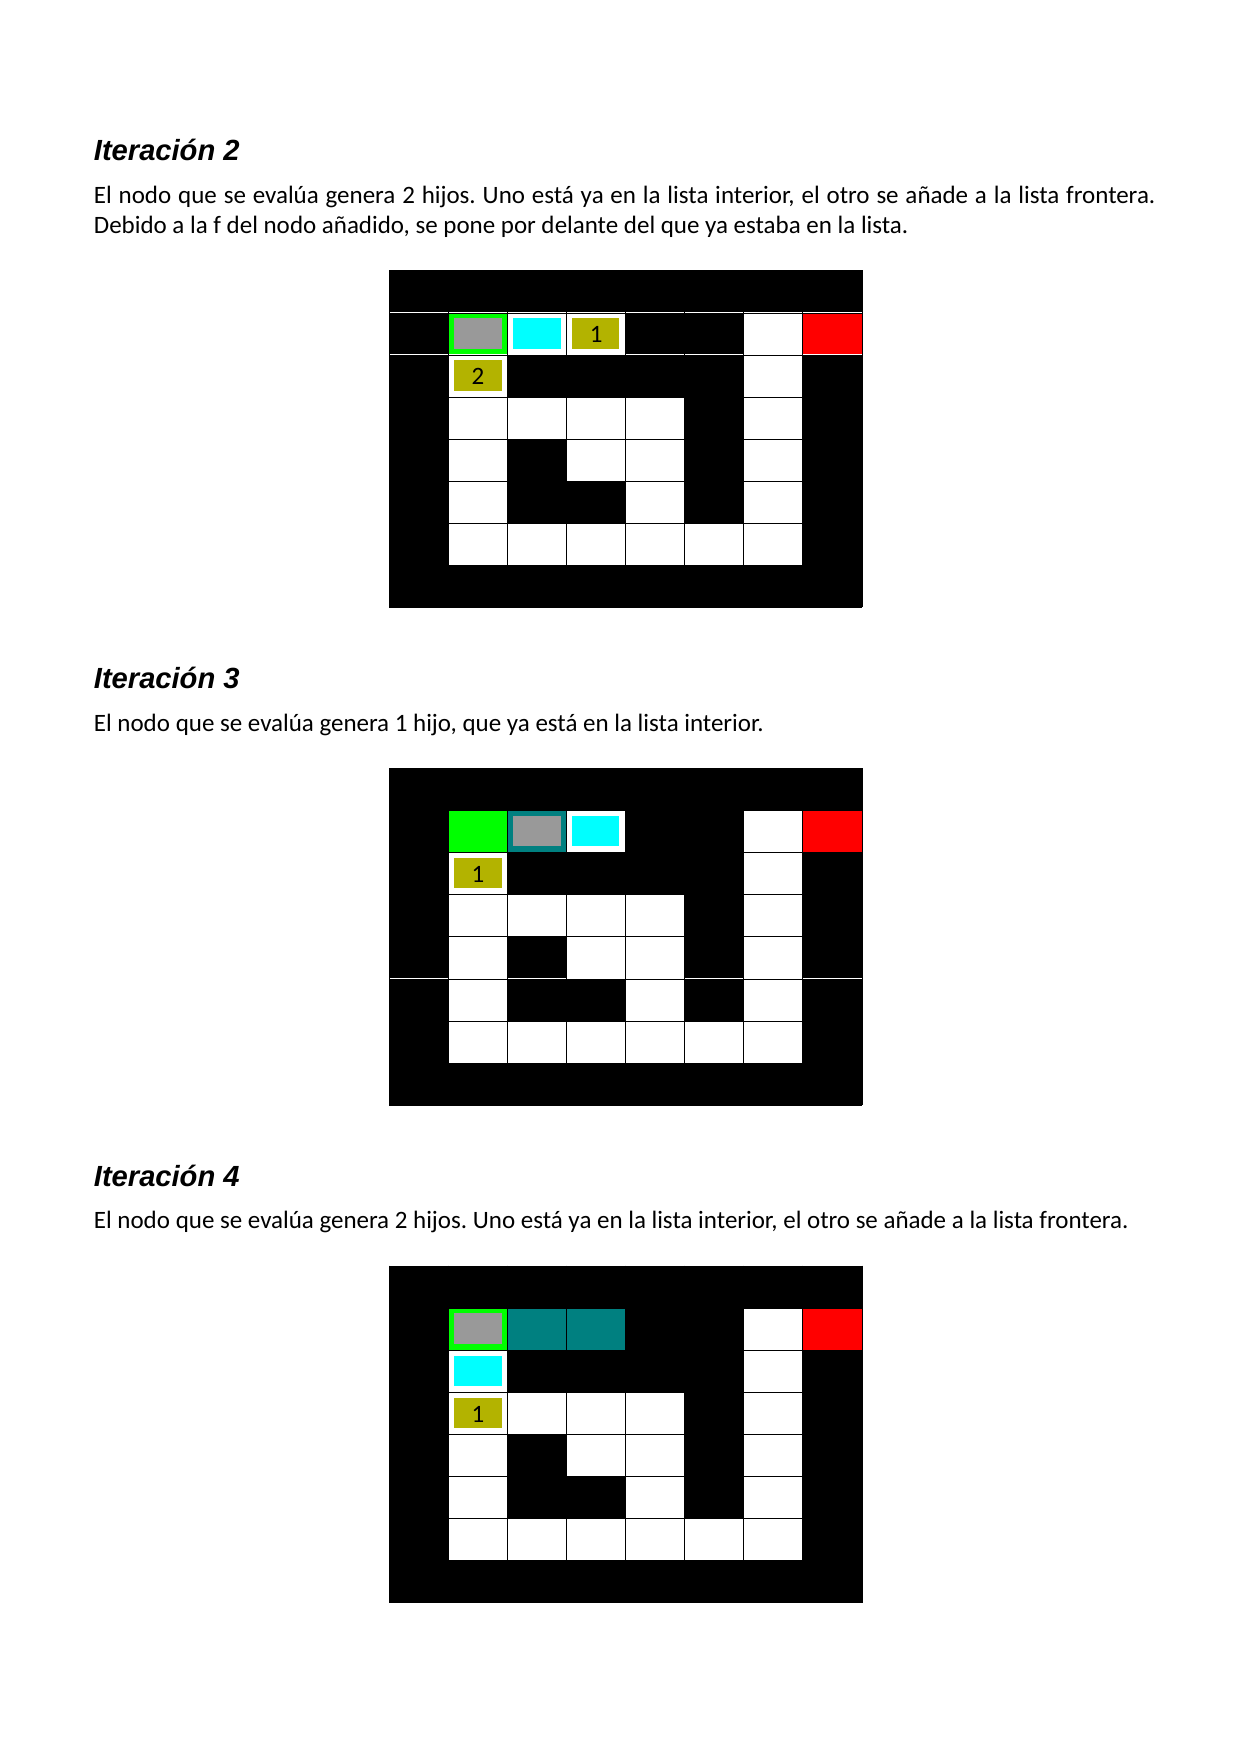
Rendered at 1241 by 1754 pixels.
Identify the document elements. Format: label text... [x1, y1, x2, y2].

table_cell [744, 853, 802, 894]
table_cell [508, 1351, 566, 1392]
table_cell [449, 482, 507, 523]
table_cell [449, 1561, 507, 1602]
table_cell [390, 1309, 448, 1350]
table_cell [567, 1561, 625, 1602]
table_cell [803, 566, 862, 607]
table_cell [508, 398, 566, 439]
table_cell [567, 566, 625, 607]
table_header [567, 769, 625, 810]
table_cell [390, 895, 448, 936]
table_header [626, 1267, 684, 1308]
table_cell [508, 1064, 566, 1105]
table_cell [508, 1309, 566, 1350]
table_cell [567, 1435, 625, 1476]
table_cell [449, 1477, 507, 1518]
table_cell [567, 440, 625, 481]
table_cell [803, 398, 862, 439]
table_cell [390, 566, 448, 607]
table_cell [626, 1064, 684, 1105]
table_cell [508, 356, 566, 397]
table_cell [390, 314, 448, 354]
table_cell [685, 524, 743, 565]
table_cell [744, 937, 802, 978]
table_cell [567, 1519, 625, 1560]
table_header [744, 271, 802, 312]
table_cell [449, 1022, 507, 1063]
table_cell [626, 1351, 684, 1392]
table_cell [803, 937, 862, 978]
table_cell [449, 1435, 507, 1476]
table_cell [744, 1519, 802, 1560]
table_cell [449, 566, 507, 607]
table_cell [508, 566, 566, 607]
table_cell [626, 1393, 684, 1434]
table_cell [803, 895, 862, 936]
table_cell [626, 853, 684, 894]
table_cell 1 [567, 314, 625, 354]
table_cell [685, 1561, 743, 1602]
table_cell [567, 398, 625, 439]
table_cell [803, 853, 862, 894]
table_header [626, 271, 684, 312]
table_cell [626, 1519, 684, 1560]
table_cell [626, 440, 684, 481]
table_cell [803, 1435, 862, 1476]
table_cell [803, 1519, 862, 1560]
table_header [803, 769, 862, 810]
table_cell [803, 482, 862, 523]
table_cell [626, 1022, 684, 1063]
table_cell [744, 314, 802, 354]
table_cell [744, 1351, 802, 1392]
table_header [508, 271, 566, 312]
table_cell [626, 314, 684, 354]
table_header [744, 769, 802, 810]
table_cell [744, 566, 802, 607]
table_cell [744, 398, 802, 439]
table_cell [390, 980, 448, 1021]
table_cell [744, 482, 802, 523]
text El nodo que se evalúa genera 2 hijos. Uno está ya en la lista interior, el otro se añade a la lista frontera. [94, 1204, 1157, 1235]
table_cell [390, 1022, 448, 1063]
table_cell [449, 937, 507, 978]
table_cell [744, 440, 802, 481]
table_cell [744, 1477, 802, 1518]
table_cell [567, 937, 625, 978]
table_cell [685, 566, 743, 607]
table_cell [567, 1309, 625, 1350]
table_cell [803, 980, 862, 1021]
table_cell [390, 1393, 448, 1434]
text El nodo que se evalúa genera 1 hijo, que ya está en la lista interior. [94, 707, 1157, 737]
table_cell [449, 398, 507, 439]
table_cell [508, 1477, 566, 1518]
table_cell [508, 811, 566, 852]
table_cell [508, 314, 566, 354]
table_cell [449, 811, 507, 852]
table_cell [626, 811, 684, 852]
table_cell [567, 1351, 625, 1392]
table_cell [567, 980, 625, 1021]
table_header [449, 1267, 507, 1308]
table_header [390, 1267, 448, 1308]
table_cell [685, 1519, 743, 1560]
table_cell [508, 524, 566, 565]
table_cell [685, 1393, 743, 1434]
table_cell [803, 811, 862, 852]
table_cell [508, 1435, 566, 1476]
table_cell [744, 1309, 802, 1350]
table_cell [567, 1477, 625, 1518]
table_header [685, 1267, 743, 1308]
table_cell [626, 1477, 684, 1518]
subtitle Iteración 4 [94, 1158, 1157, 1192]
table_cell [449, 524, 507, 565]
subtitle Iteración 2 [94, 133, 1157, 166]
table_cell [626, 980, 684, 1021]
table_cell [744, 1393, 802, 1434]
table_header [449, 271, 507, 312]
table_cell [803, 1477, 862, 1518]
table_cell [685, 1477, 743, 1518]
table_cell [626, 524, 684, 565]
table_cell [508, 440, 566, 481]
table_cell [567, 356, 625, 397]
table_cell [626, 356, 684, 397]
table_cell [390, 482, 448, 523]
table_cell [685, 895, 743, 936]
table_cell 1 [449, 853, 507, 894]
table_cell [744, 895, 802, 936]
table_cell [685, 1064, 743, 1105]
table_cell [390, 853, 448, 894]
table_cell [449, 895, 507, 936]
table_cell [744, 1064, 802, 1105]
table_cell [508, 482, 566, 523]
table_cell [744, 524, 802, 565]
table_cell [390, 1519, 448, 1560]
table_cell [803, 1561, 862, 1602]
table_cell [803, 314, 862, 354]
table_header [803, 1267, 862, 1308]
table_cell [626, 398, 684, 439]
table_header [390, 271, 448, 312]
table_cell [685, 1351, 743, 1392]
table_cell [390, 1561, 448, 1602]
table_cell [685, 1309, 743, 1350]
table_cell [567, 524, 625, 565]
table_cell [449, 440, 507, 481]
table_cell [567, 1393, 625, 1434]
table_cell [744, 980, 802, 1021]
text El nodo que se evalúa genera 2 hijos. Uno está ya en la lista interior, el otro se añade a la lista frontera. Debido a la f del nodo añadido, se pone por delante del que ya estaba en la lista. [94, 179, 1157, 240]
table_cell [744, 1022, 802, 1063]
table_cell [449, 1309, 507, 1350]
table_cell [567, 853, 625, 894]
table_header [508, 769, 566, 810]
table_cell [567, 811, 625, 852]
table_cell [508, 1519, 566, 1560]
table_cell [508, 937, 566, 978]
table_cell [685, 980, 743, 1021]
table_cell [390, 937, 448, 978]
table_cell [744, 356, 802, 397]
table_cell [626, 1435, 684, 1476]
table_cell [803, 1309, 862, 1350]
table_cell [390, 1435, 448, 1476]
table_cell [685, 356, 743, 397]
table_header [685, 271, 743, 312]
table_cell [508, 1393, 566, 1434]
table_cell 2 [449, 356, 507, 397]
table_cell [744, 1435, 802, 1476]
table_cell [567, 895, 625, 936]
table_cell [803, 1393, 862, 1434]
table_header [567, 271, 625, 312]
table_cell [508, 895, 566, 936]
table_cell [803, 524, 862, 565]
table_cell [390, 811, 448, 852]
table_cell [449, 1519, 507, 1560]
table_cell [390, 398, 448, 439]
table_cell [508, 980, 566, 1021]
table_cell [685, 482, 743, 523]
table_cell [626, 566, 684, 607]
table_cell [449, 1351, 507, 1392]
table_header [508, 1267, 566, 1308]
table_cell [685, 314, 743, 354]
table_cell [685, 440, 743, 481]
table_cell [685, 937, 743, 978]
table_cell [803, 1064, 862, 1105]
table_header [390, 769, 448, 810]
table_cell [449, 314, 507, 354]
table_cell [803, 1022, 862, 1063]
table_cell [449, 1064, 507, 1105]
table_header [449, 769, 507, 810]
table_cell [390, 1351, 448, 1392]
table_cell [567, 1022, 625, 1063]
table_cell [803, 356, 862, 397]
table_cell [685, 853, 743, 894]
table_cell [390, 1477, 448, 1518]
table_cell [685, 1435, 743, 1476]
table_cell [685, 811, 743, 852]
table_cell [685, 1022, 743, 1063]
table_header [626, 769, 684, 810]
table_cell [744, 811, 802, 852]
table_cell [390, 1064, 448, 1105]
table_header [803, 271, 862, 312]
table_header [744, 1267, 802, 1308]
table_cell [508, 1022, 566, 1063]
table_cell [744, 1561, 802, 1602]
table_cell [626, 482, 684, 523]
table_cell [449, 980, 507, 1021]
table_cell [626, 937, 684, 978]
table_cell [685, 398, 743, 439]
table_cell [803, 440, 862, 481]
table_cell [803, 1351, 862, 1392]
table_header [567, 1267, 625, 1308]
subtitle Iteración 3 [94, 661, 1157, 694]
table_cell 1 [449, 1393, 507, 1434]
table_cell [508, 853, 566, 894]
table_cell [390, 356, 448, 397]
table_cell [626, 1561, 684, 1602]
table_cell [390, 524, 448, 565]
table_cell [626, 895, 684, 936]
table_cell [567, 482, 625, 523]
table_cell [508, 1561, 566, 1602]
table_cell [626, 1309, 684, 1350]
table_cell [390, 440, 448, 481]
table_cell [567, 1064, 625, 1105]
table_header [685, 769, 743, 810]
